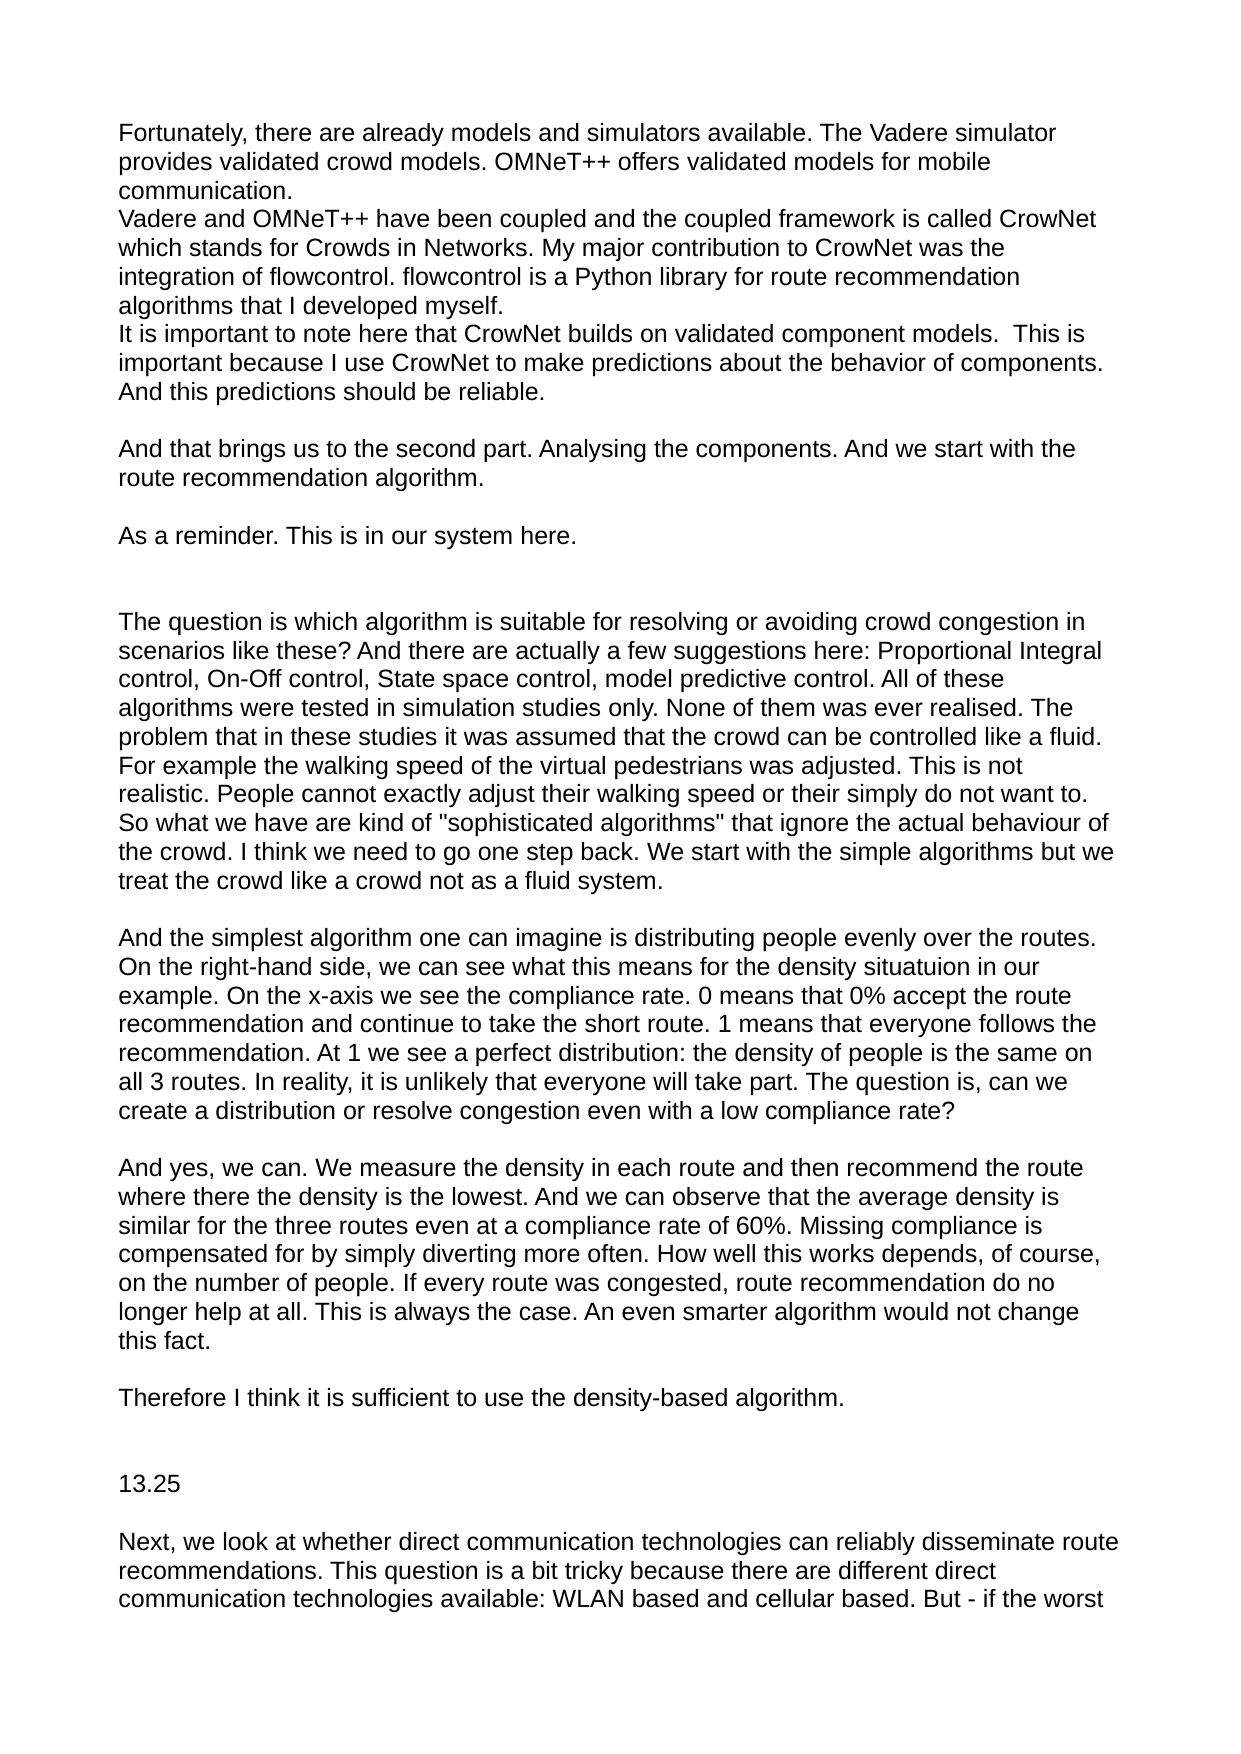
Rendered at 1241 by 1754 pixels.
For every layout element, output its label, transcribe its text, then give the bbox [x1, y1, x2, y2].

text As a reminder. This is in our system here. [118, 521, 1122, 549]
text The question is which algorithm is suitable for resolving or avoiding crowd congestion in scenarios like these? And there are actually a few suggestions here: Proportional Integral control, On-Off control, State space control, model predictive control. All of these algorithms were tested in simulation studies only. None of them was ever realised. The problem that in these studies it was assumed that the crowd can be controlled like a fluid. For example the walking speed of the virtual pedestrians was adjusted. This is not realistic. People cannot exactly adjust their walking speed or their simply do not want to. So what we have are kind of "sophisticated algorithms" that ignore the actual behaviour of the crowd. I think we need to go one step back. We start with the simple algorithms but we treat the crowd like a crowd not as a fluid system. [118, 607, 1122, 894]
text Vadere and OMNeT++ have been coupled and the coupled framework is called CrowNet which stands for Crowds in Networks. My major contribution to CrowNet was the integration of flowcontrol. flowcontrol is a Python library for route recommendation algorithms that I developed myself. [118, 204, 1122, 319]
text And that brings us to the second part. Analysing the components. And we start with the route recommendation algorithm. [118, 434, 1122, 492]
text Therefore I think it is sufficient to use the density-based algorithm. [118, 1383, 1122, 1412]
text Next, we look at whether direct communication technologies can reliably disseminate route recommendations. This question is a bit tricky because there are different direct communication technologies available: WLAN based and cellular based. But - if the worst [118, 1527, 1122, 1613]
text It is important to note here that CrowNet builds on validated component models. This is important because I use CrowNet to make predictions about the behavior of components. And this predictions should be reliable. [118, 319, 1122, 406]
text And the simplest algorithm one can imagine is distributing people evenly over the routes. On the right-hand side, we can see what this means for the density situatuion in our example. On the x-axis we see the compliance rate. 0 means that 0% accept the route recommendation and continue to take the short route. 1 means that everyone follows the recommendation. At 1 we see a perfect distribution: the density of people is the same on all 3 routes. In reality, it is unlikely that everyone will take part. The question is, can we create a distribution or resolve congestion even with a low compliance rate? [118, 923, 1122, 1124]
text 13.25 [118, 1469, 1122, 1498]
text Fortunately, there are already models and simulators available. The Vadere simulator provides validated crowd models. OMNeT++ offers validated models for mobile communication. [118, 118, 1122, 204]
text And yes, we can. We measure the density in each route and then recommend the route where there the density is the lowest. And we can observe that the average density is similar for the three routes even at a compliance rate of 60%. Missing compliance is compensated for by simply diverting more often. How well this works depends, of course, on the number of people. If every route was congested, route recommendation do no longer help at all. This is always the case. An even smarter algorithm would not change this fact. [118, 1153, 1122, 1354]
